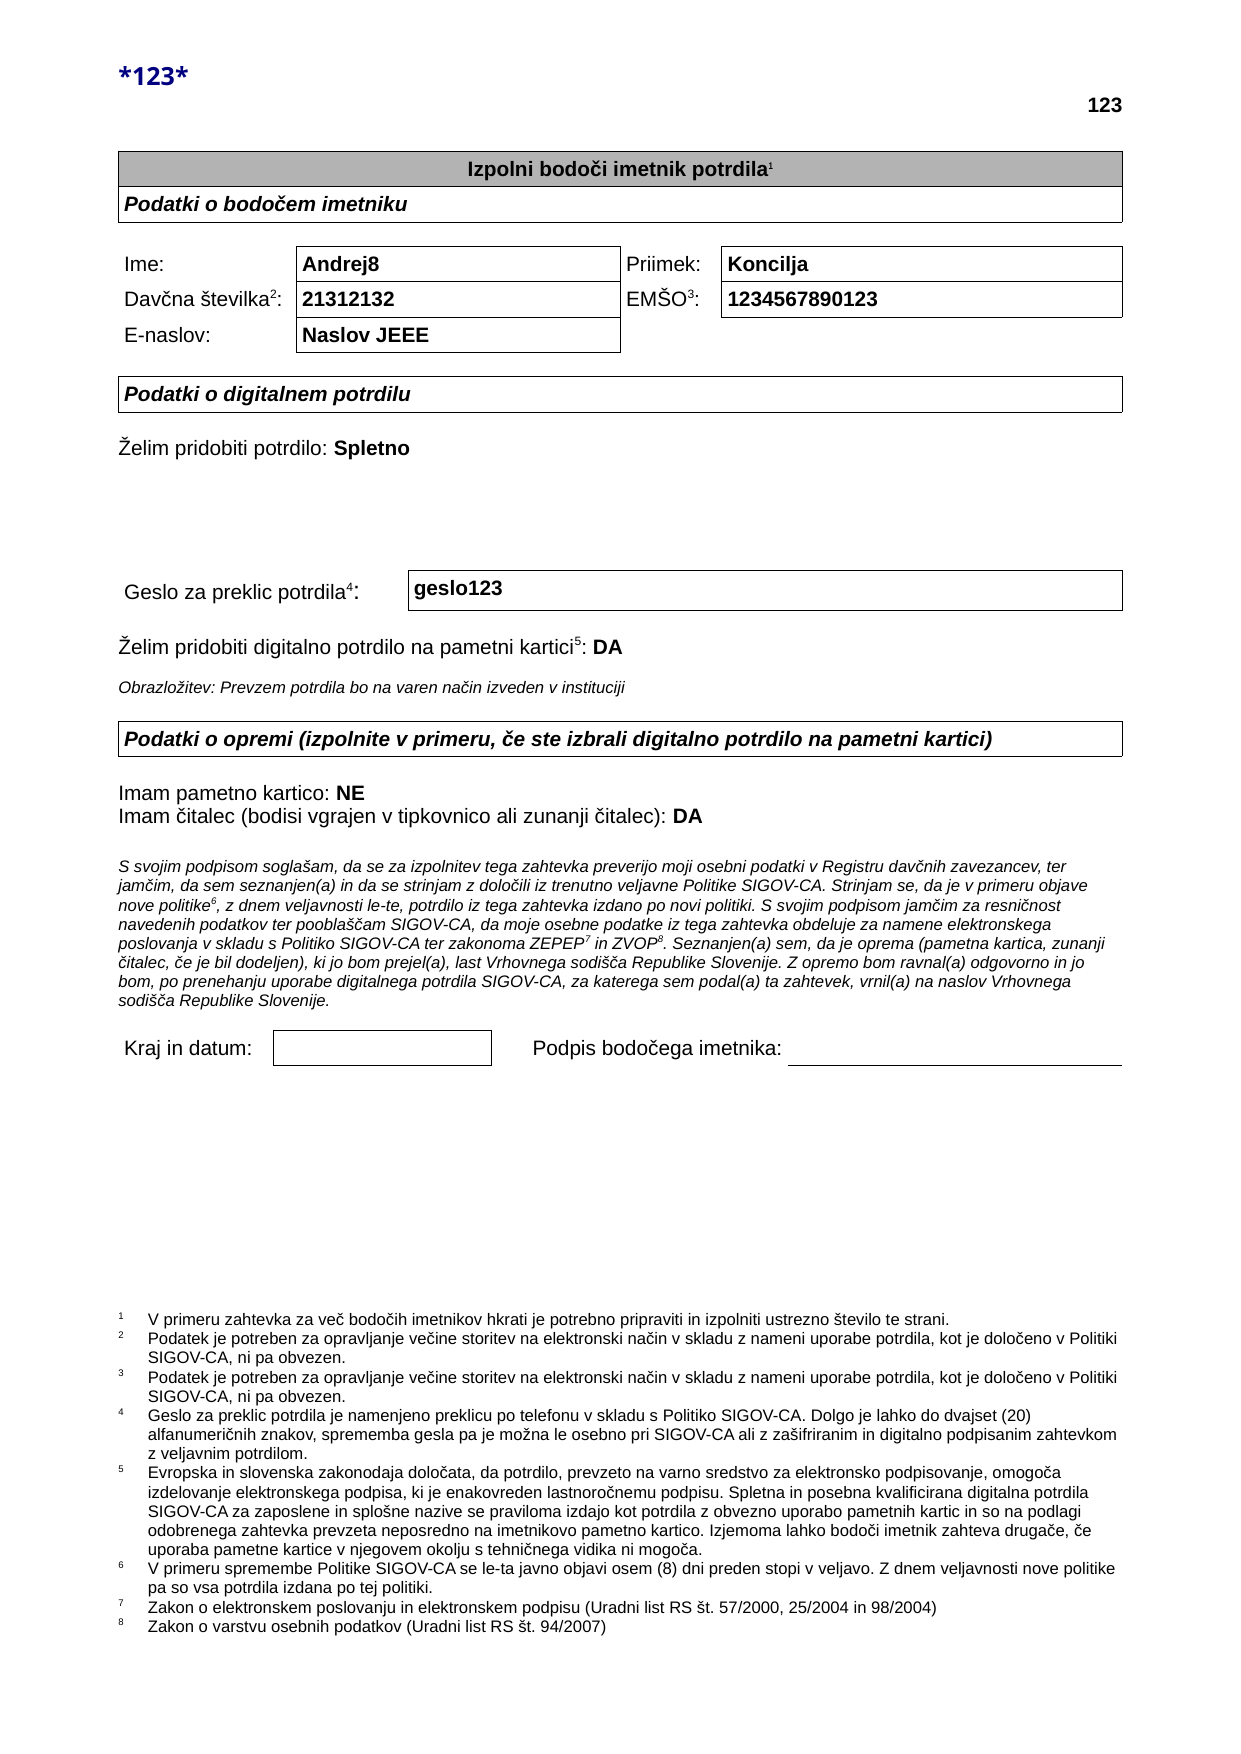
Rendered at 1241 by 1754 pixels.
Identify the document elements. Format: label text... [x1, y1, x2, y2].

text Želim pridobiti digitalno potrdilo na pametni kartici: DA [118, 634, 1122, 658]
text 123 [118, 93, 1122, 117]
table_header [788, 1030, 1122, 1065]
table_cell [721, 318, 1122, 352]
text *123* [118, 59, 1104, 93]
table_header Ime: [118, 246, 296, 281]
text Želim pridobiti potrdilo: Spletno [118, 436, 1122, 460]
table_cell Naslov JEEE [297, 318, 620, 352]
text Evropska in slovenska zakonodaja določata, da potrdilo, prevzeto na varno sredstvo za elektronsko podpisovanje, omogoča izdelovanje elektronskega podpisa, ki je enakovreden lastnoročnemu podpisu. Spletna in posebna kvalificirana digitalna potrdila SIGOV-CA za zaposlene in splošne nazive se praviloma izdajo kot potrdila z obvezno uporabo pametnih kartic in so na podlagi odobrenega zahtevka prevzeta neposredno na imetnikovo pametno kartico. Izjemoma lahko bodoči imetnik zahteva drugače, če uporaba pametne kartice v njegovem okolju s tehničnega vidika ni mogoča. [118, 1463, 1122, 1559]
text Zakon o varstvu osebnih podatkov (Uradni list RS št. 94/2007) [118, 1617, 1122, 1636]
table_cell Podatki o bodočem imetniku [119, 187, 1122, 222]
table_header Andrej8 [297, 247, 620, 281]
table_header Podpis bodočega imetnika: [492, 1030, 788, 1065]
text V primeru spremembe Politike SIGOV-CA se le-ta javno objavi osem (8) dni preden stopi v veljavo. Z dnem veljavnosti nove politike pa so vsa potrdila izdana po tej politiki. [118, 1559, 1122, 1597]
table_header Koncilja [722, 247, 1122, 281]
table_header Priimek: [621, 246, 721, 281]
text Imam pametno kartico: NE [118, 780, 1122, 804]
table_cell Davčna številka: [118, 281, 296, 317]
table_header Podatki o opremi (izpolnite v primeru, če ste izbrali digitalno potrdilo na pametni kartici) [119, 722, 1122, 756]
table_header Kraj in datum: [118, 1030, 273, 1065]
text Zakon o elektronskem poslovanju in elektronskem podpisu (Uradni list RS št. 57/2000, 25/2004 in 98/2004) [118, 1597, 1122, 1617]
table_header Geslo za preklic potrdila: [118, 570, 408, 610]
text Imam čitalec (bodisi vgrajen v tipkovnico ali zunanji čitalec): DA [118, 804, 1122, 828]
text Obrazložitev: Prevzem potrdila bo na varen način izveden v instituciji [118, 678, 1122, 697]
table_header Podatki o digitalnem potrdilu [119, 377, 1122, 412]
table_cell 1234567890123 [722, 282, 1122, 317]
table_header geslo123 [409, 571, 1122, 610]
table_header [274, 1031, 491, 1065]
table_cell [621, 317, 721, 352]
table_cell EMŠO: [621, 281, 721, 317]
table_cell E-naslov: [118, 317, 296, 352]
text S svojim podpisom soglašam, da se za izpolnitev tega zahtevka preverijo moji osebni podatki v Registru davčnih zavezancev, ter jamčim, da sem seznanjen(a) in da se strinjam z določili iz trenutno veljavne Politike SIGOV-CA. Strinjam se, da je v primeru objave nove politike, z dnem veljavnosti le-te, potrdilo iz tega zahtevka izdano po novi politiki. S svojim podpisom jamčim za resničnost navedenih podatkov ter pooblaščam SIGOV-CA, da moje osebne podatke iz tega zahtevka obdeluje za namene elektronskega poslovanja v skladu s Politiko SIGOV-CA ter zakonoma ZEPEP in ZVOP. Seznanjen(a) sem, da je oprema (pametna kartica, zunanji čitalec, če je bil dodeljen), ki jo bom prejel(a), last Vrhovnega sodišča Republike Slovenije. Z opremo bom ravnal(a) odgovorno in jo bom, po prenehanju uporabe digitalnega potrdila SIGOV-CA, za katerega sem podal(a) ta zahtevek, vrnil(a) na naslov Vrhovnega sodišča Republike Slovenije. [118, 857, 1122, 1010]
table_header Izpolni bodoči imetnik potrdila [119, 152, 1122, 186]
table_cell 21312132 [297, 282, 620, 317]
